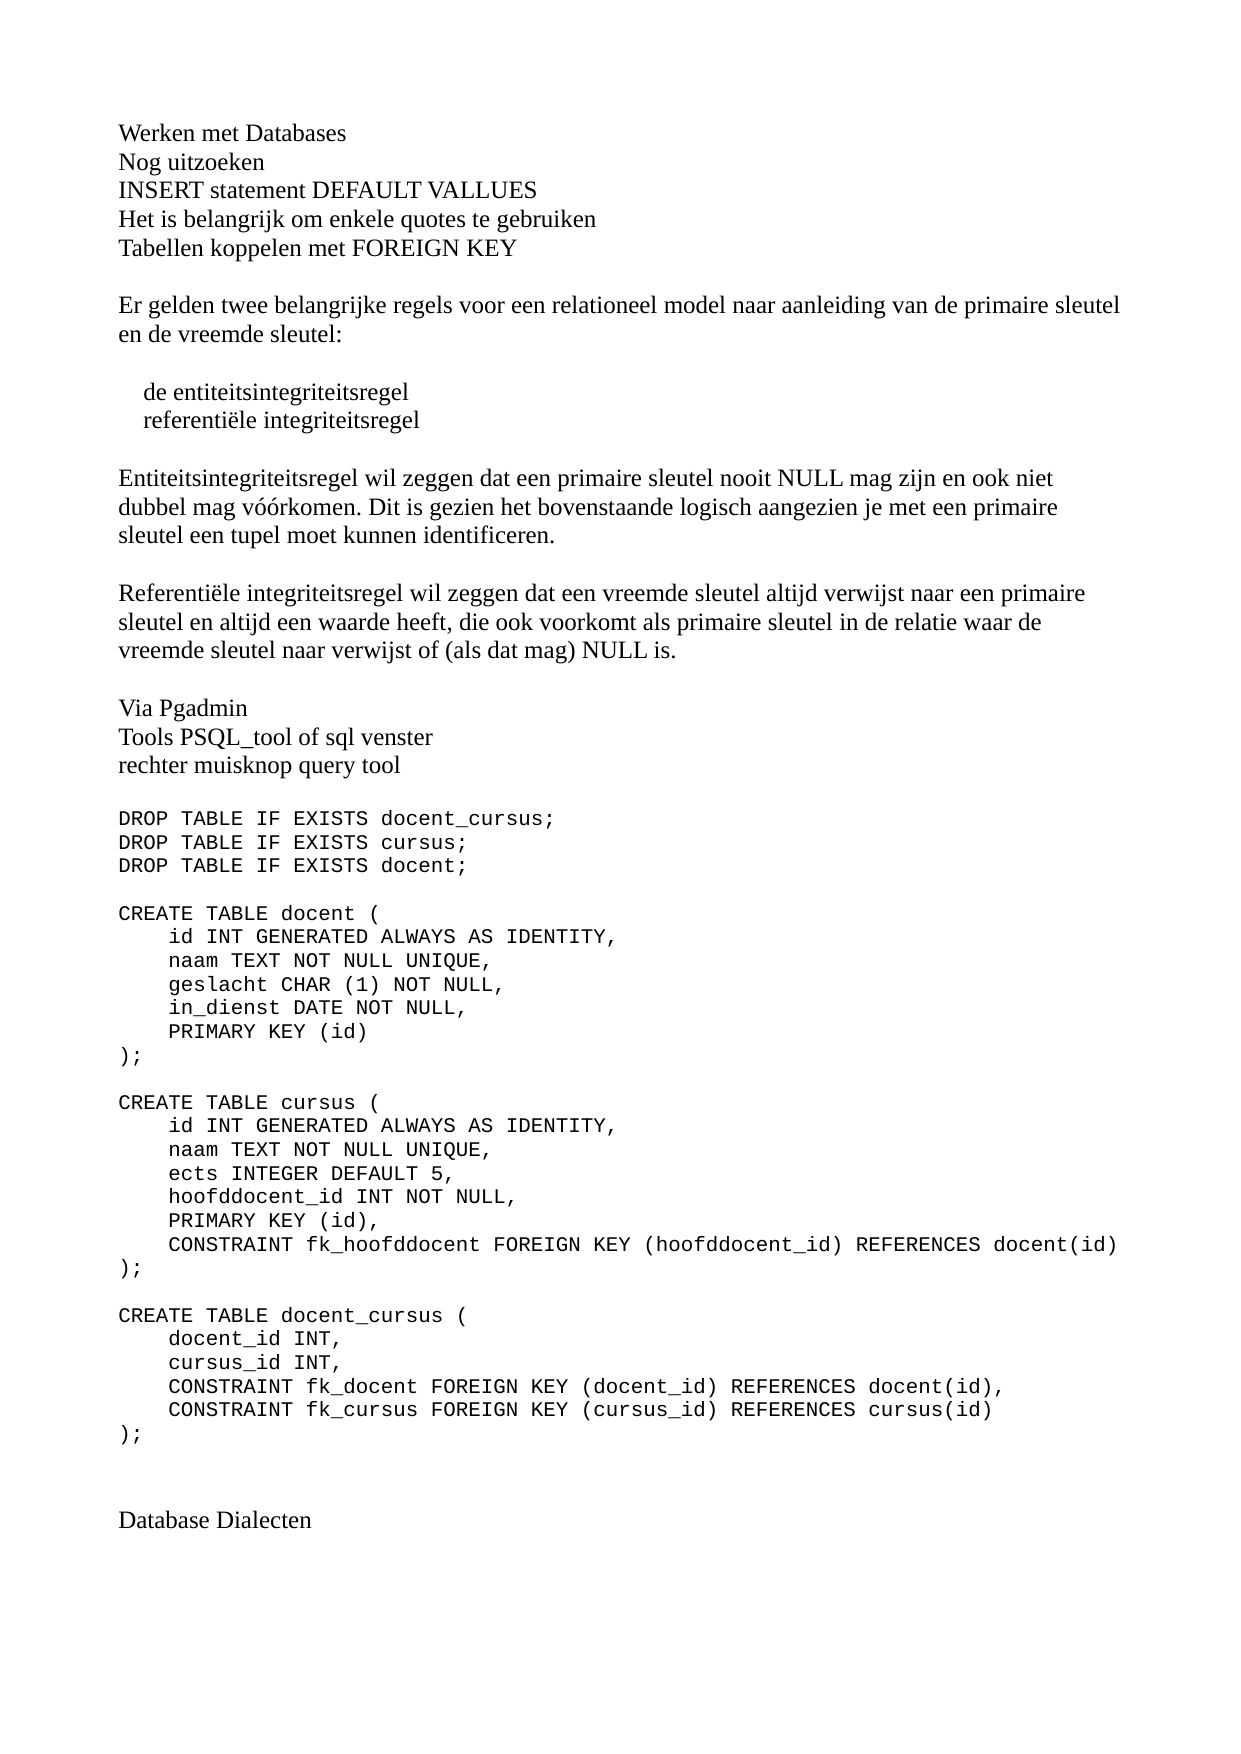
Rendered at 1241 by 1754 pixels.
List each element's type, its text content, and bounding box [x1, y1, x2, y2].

text hoofddocent_id INT NOT NULL, [118, 1186, 1122, 1210]
text Entiteitsintegriteitsregel wil zeggen dat een primaire sleutel nooit NULL mag zijn en ook niet dubbel mag vóórkomen. Dit is gezien het bovenstaande logisch aangezien je met een primaire sleutel een tupel moet kunnen identificeren. [118, 463, 1122, 549]
text ); [118, 1257, 1122, 1281]
text ); [118, 1423, 1122, 1447]
text de entiteitsintegriteitsregel [118, 377, 1122, 406]
text Tabellen koppelen met FOREIGN KEY [118, 233, 1122, 262]
text CONSTRAINT fk_docent FOREIGN KEY (docent_id) REFERENCES docent(id), [118, 1376, 1122, 1399]
text CREATE TABLE docent_cursus ( [118, 1305, 1122, 1328]
text CONSTRAINT fk_cursus FOREIGN KEY (cursus_id) REFERENCES cursus(id) [118, 1399, 1122, 1423]
text Database Dialecten [118, 1505, 1122, 1533]
text id INT GENERATED ALWAYS AS IDENTITY, [118, 1116, 1122, 1139]
text rechter muisknop query tool [118, 751, 1122, 779]
text geslacht CHAR (1) NOT NULL, [118, 974, 1122, 997]
text Via Pgadmin [118, 693, 1122, 722]
text naam TEXT NOT NULL UNIQUE, [118, 950, 1122, 974]
text DROP TABLE IF EXISTS cursus; [118, 832, 1122, 855]
text CONSTRAINT fk_hoofddocent FOREIGN KEY (hoofddocent_id) REFERENCES docent(id) [118, 1234, 1122, 1257]
text CREATE TABLE docent ( [118, 903, 1122, 926]
text CREATE TABLE cursus ( [118, 1092, 1122, 1116]
text ects INTEGER DEFAULT 5, [118, 1163, 1122, 1186]
text PRIMARY KEY (id) [118, 1021, 1122, 1044]
text Referentiële integriteitsregel wil zeggen dat een vreemde sleutel altijd verwijst naar een primaire sleutel en altijd een waarde heeft, die ook voorkomt als primaire sleutel in de relatie waar de vreemde sleutel naar verwijst of (als dat mag) NULL is. [118, 578, 1122, 664]
text naam TEXT NOT NULL UNIQUE, [118, 1139, 1122, 1163]
text in_dienst DATE NOT NULL, [118, 997, 1122, 1021]
text Tools PSQL_tool of sql venster [118, 722, 1122, 751]
text DROP TABLE IF EXISTS docent_cursus; [118, 808, 1122, 832]
text cursus_id INT, [118, 1352, 1122, 1376]
text Werken met Databases [118, 118, 1122, 147]
text DROP TABLE IF EXISTS docent; [118, 855, 1122, 879]
text ); [118, 1044, 1122, 1068]
text Er gelden twee belangrijke regels voor een relationeel model naar aanleiding van de primaire sleutel en de vreemde sleutel: [118, 291, 1122, 348]
text id INT GENERATED ALWAYS AS IDENTITY, [118, 926, 1122, 950]
text referentiële integriteitsregel [118, 406, 1122, 434]
text PRIMARY KEY (id), [118, 1210, 1122, 1234]
text docent_id INT, [118, 1328, 1122, 1352]
text Nog uitzoeken [118, 147, 1122, 176]
text INSERT statement DEFAULT VALLUES [118, 176, 1122, 204]
text Het is belangrijk om enkele quotes te gebruiken [118, 204, 1122, 233]
